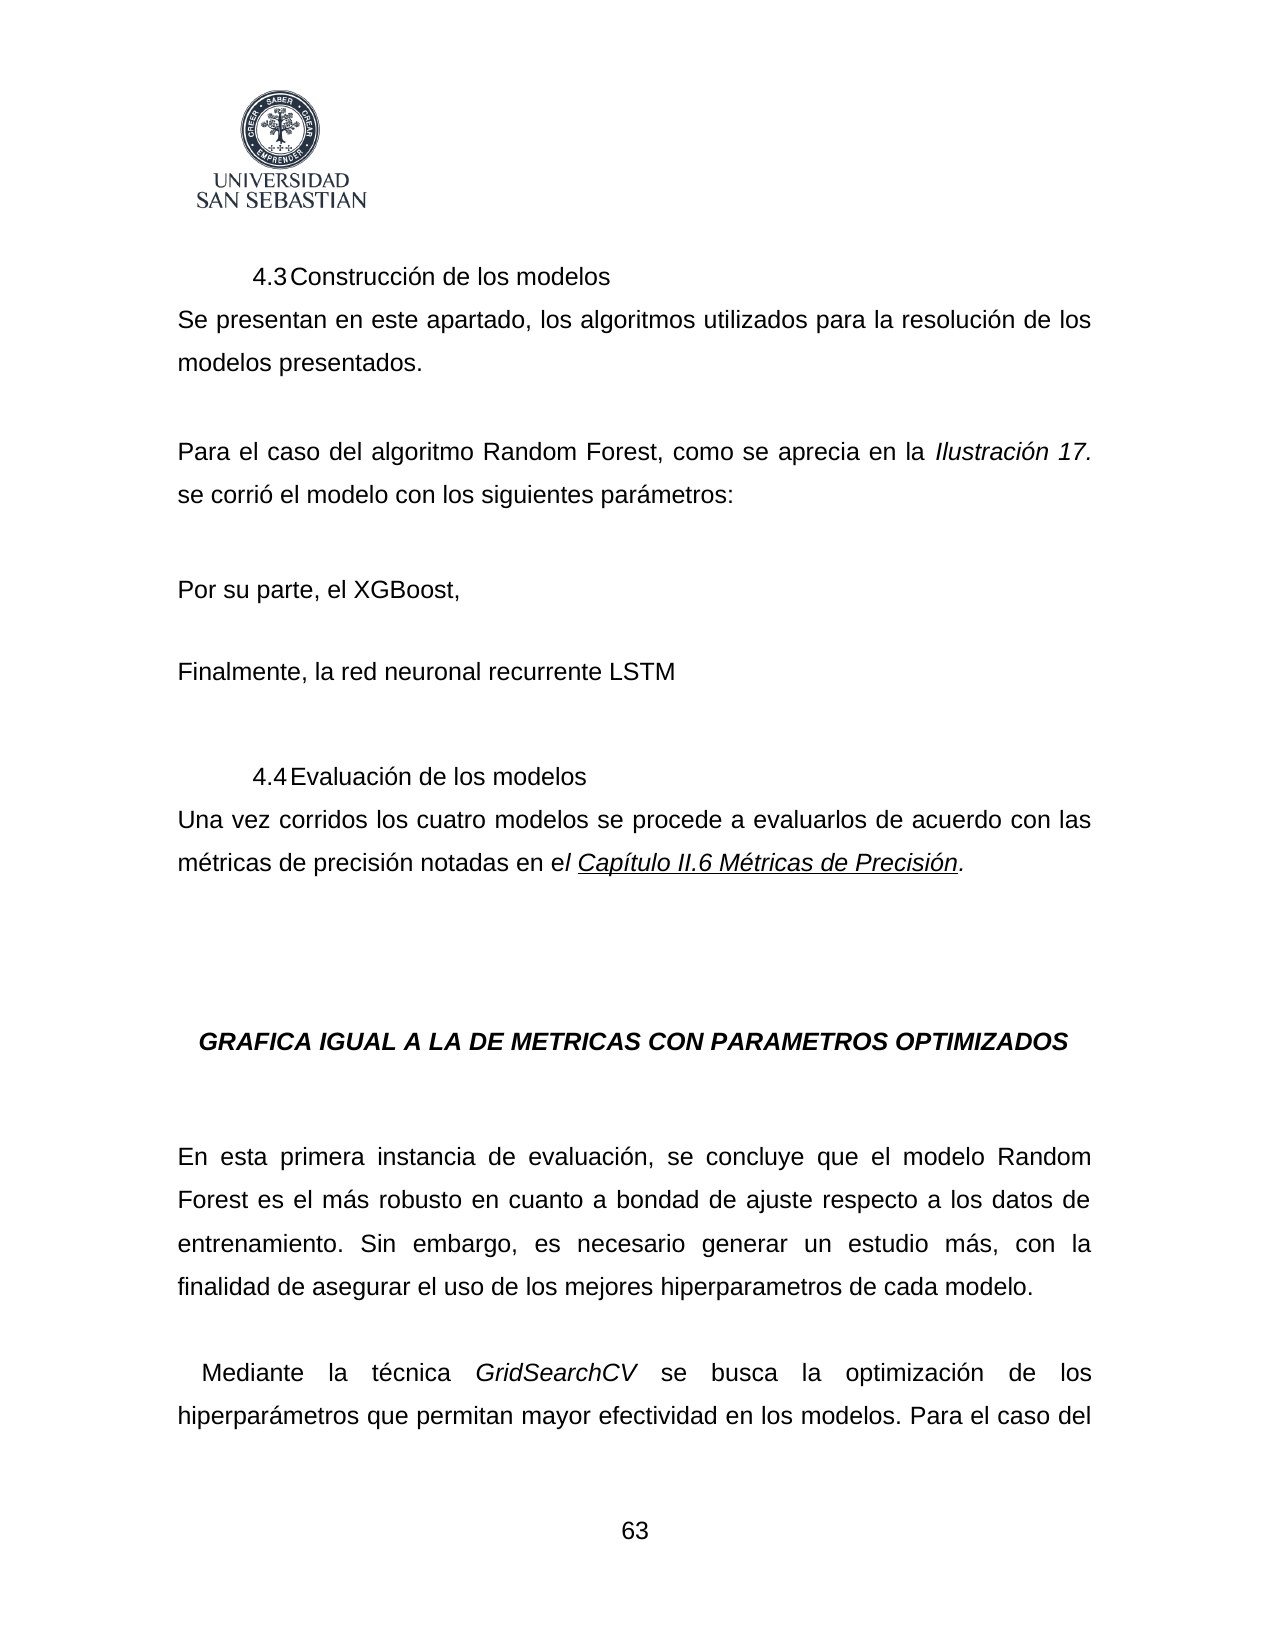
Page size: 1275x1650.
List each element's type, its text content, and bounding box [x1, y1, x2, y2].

text Mediante la técnica GridSearchCV se busca la optimización de los hiperparámetros que permitan mayor efectividad en los modelos. Para el caso del [177, 1358, 1093, 1430]
text Para el caso del algoritmo Random Forest, como se aprecia en la Ilustración 17. se corrió el modelo con los siguientes parámetros: [177, 436, 1093, 508]
text Se presentan en este apartado, los algoritmos utilizados para la resolución de los modelos presentados. [177, 305, 1093, 377]
text En esta primera instancia de evaluación, se concluye que el modelo Random Forest es el más robusto en cuanto a bondad de ajuste respecto a los datos de entrenamiento. Sin embargo, es necesario generar un estudio más, con la finalidad de asegurar el uso de los mejores hiperparametros de cada modelo. [177, 1142, 1093, 1300]
picture [177, 76, 387, 222]
text Finalmente, la red neuronal recurrente LSTM [177, 657, 1093, 686]
text Una vez corridos los cuatro modelos se procede a evaluarlos de acuerdo con las métricas de precisión notadas en el Capítulo II.6 Métricas de Precisión. [177, 805, 1093, 877]
subtitle Construcción de los modelos [252, 262, 1093, 290]
text GRAFICA IGUAL A LA DE METRICAS CON PARAMETROS OPTIMIZADOS [177, 1027, 1093, 1056]
text Por su parte, el XGBoost, [177, 575, 1093, 604]
subtitle Evaluación de los modelos [252, 762, 1093, 790]
